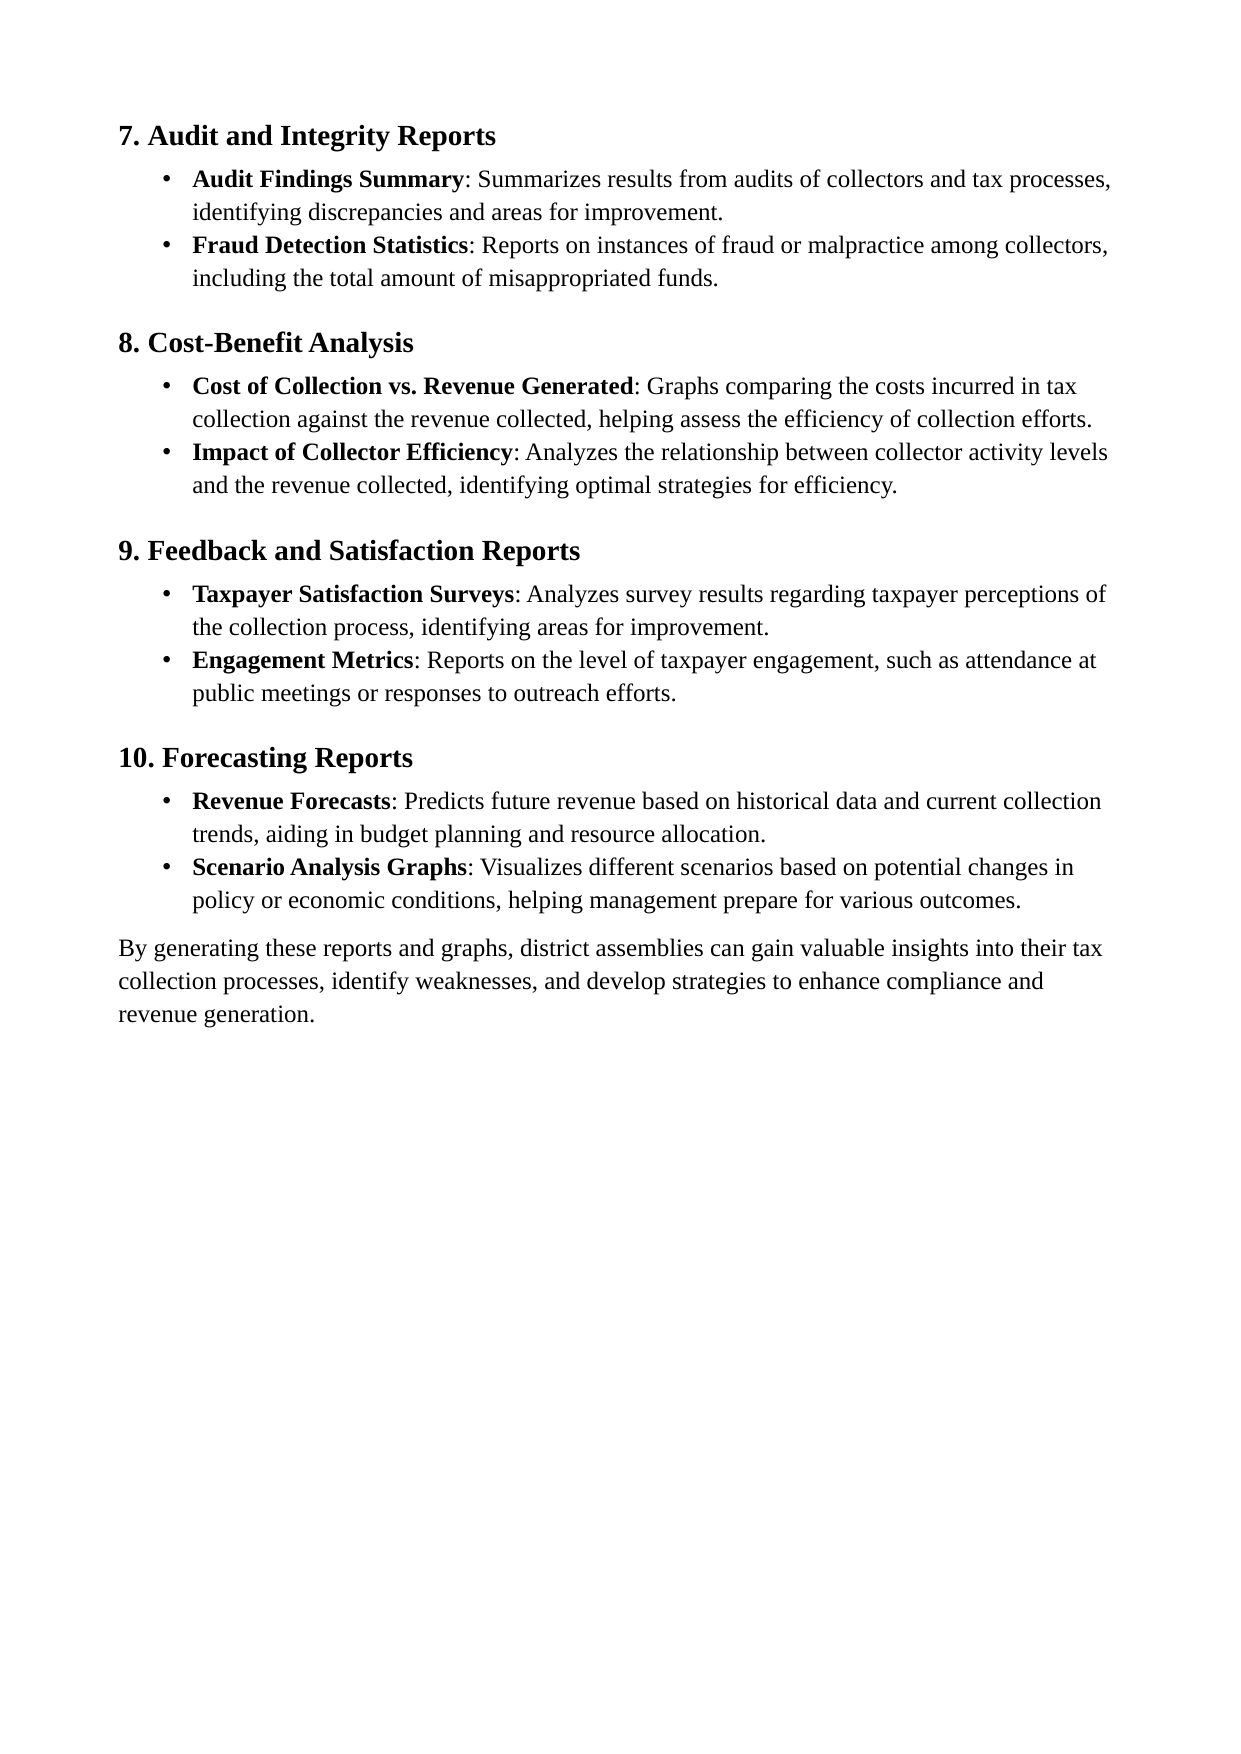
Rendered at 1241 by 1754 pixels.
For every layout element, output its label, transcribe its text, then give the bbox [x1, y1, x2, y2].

list Cost of Collection vs. Revenue Generated: Graphs comparing the costs incurred in tax collection against the revenue collected, helping assess the efficiency of collection efforts. [162, 371, 1122, 433]
subtitle 8. Cost-Benefit Analysis [118, 325, 1122, 359]
subtitle 10. Forecasting Reports [118, 740, 1122, 773]
list Revenue Forecasts: Predicts future revenue based on historical data and current collection trends, aiding in budget planning and resource allocation. [162, 786, 1122, 848]
list Scenario Analysis Graphs: Visualizes different scenarios based on potential changes in policy or economic conditions, helping management prepare for various outcomes. [162, 852, 1122, 914]
list Audit Findings Summary: Summarizes results from audits of collectors and tax processes, identifying discrepancies and areas for improvement. [162, 164, 1122, 226]
list Fraud Detection Statistics: Reports on instances of fraud or malpractice among collectors, including the total amount of misappropriated funds. [162, 230, 1122, 292]
subtitle 7. Audit and Integrity Reports [118, 118, 1122, 152]
list Impact of Collector Efficiency: Analyzes the relationship between collector activity levels and the revenue collected, identifying optimal strategies for efficiency. [162, 437, 1122, 499]
list Engagement Metrics: Reports on the level of taxpayer engagement, such as attendance at public meetings or responses to outreach efforts. [162, 645, 1122, 707]
list Taxpayer Satisfaction Surveys: Analyzes survey results regarding taxpayer perceptions of the collection process, identifying areas for improvement. [162, 579, 1122, 641]
text By generating these reports and graphs, district assemblies can gain valuable insights into their tax collection processes, identify weaknesses, and develop strategies to enhance compliance and revenue generation. [118, 933, 1122, 1027]
subtitle 9. Feedback and Satisfaction Reports [118, 533, 1122, 566]
